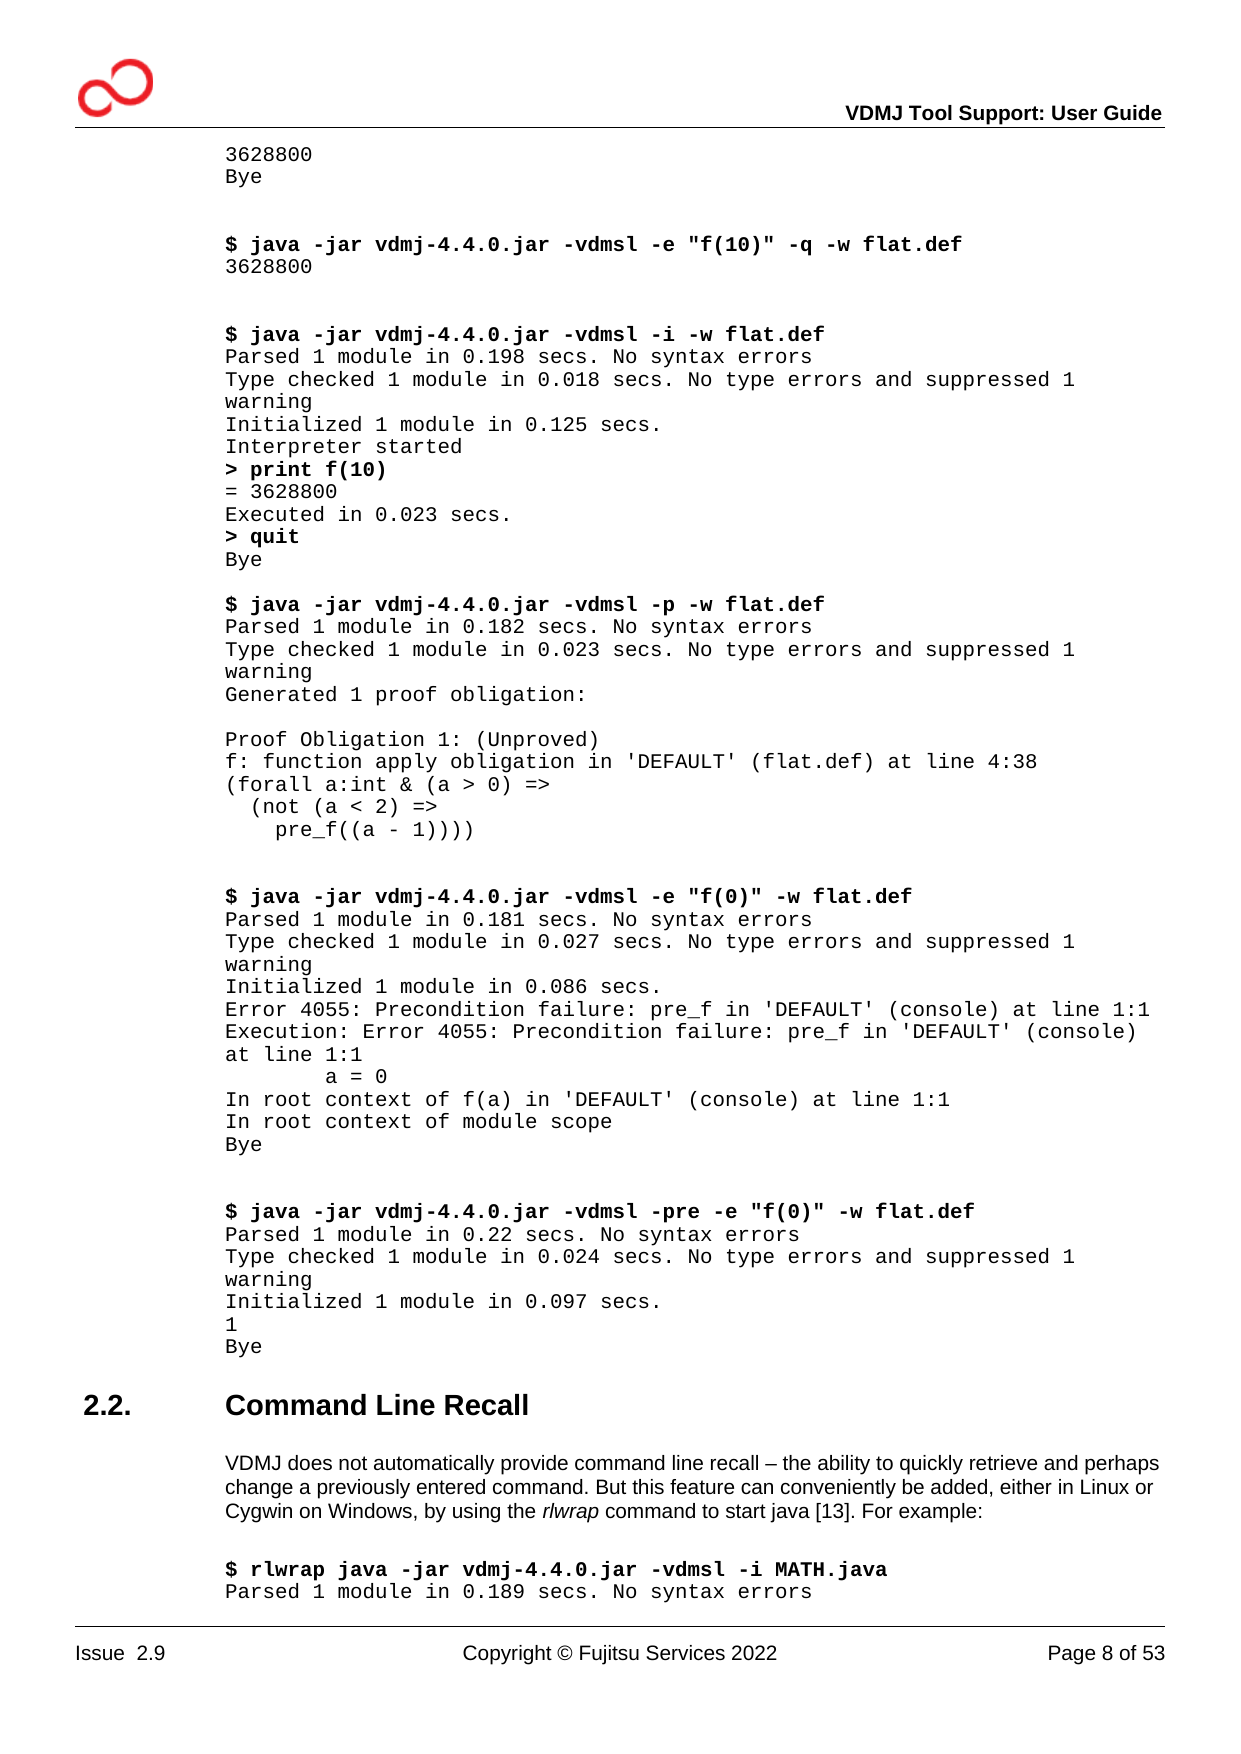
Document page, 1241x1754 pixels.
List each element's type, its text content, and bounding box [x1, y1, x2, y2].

text $ java -jar vdmj-4.4.0.jar -vdmsl -i -w flat.def [225, 323, 1165, 346]
text Error 4055: Precondition failure: pre_f in 'DEFAULT' (console) at line 1:1 [225, 998, 1165, 1021]
text = 3628800 [225, 481, 1165, 503]
text Executed in 0.023 secs. [225, 503, 1165, 526]
text Bye [225, 548, 1165, 571]
text $ java -jar vdmj-4.4.0.jar -vdmsl -e "f(10)" -q -w flat.def [225, 233, 1165, 256]
text Parsed 1 module in 0.189 secs. No syntax errors [225, 1581, 1165, 1603]
text pre_f((a - 1)))) [225, 818, 1165, 841]
text Parsed 1 module in 0.182 secs. No syntax errors [225, 616, 1165, 638]
text a = 0 [225, 1066, 1165, 1088]
text Initialized 1 module in 0.086 secs. [225, 976, 1165, 998]
text $ java -jar vdmj-4.4.0.jar -vdmsl -e "f(0)" -w flat.def [225, 886, 1165, 908]
text 3628800 [225, 143, 1165, 166]
text Initialized 1 module in 0.097 secs. [225, 1291, 1165, 1313]
text Interpreter started [225, 436, 1165, 458]
text > quit [225, 526, 1165, 548]
text In root context of f(a) in 'DEFAULT' (console) at line 1:1 [225, 1088, 1165, 1111]
text (forall a:int & (a > 0) => [225, 773, 1165, 796]
text Bye [225, 166, 1165, 188]
picture [78, 52, 153, 127]
text Parsed 1 module in 0.22 secs. No syntax errors [225, 1223, 1165, 1246]
text Bye [225, 1336, 1165, 1358]
text Parsed 1 module in 0.181 secs. No syntax errors [225, 908, 1165, 931]
text Generated 1 proof obligation: [225, 683, 1165, 706]
text VDMJ does not automatically provide command line recall – the ability to quickly retrieve and perhaps change a previously entered command. But this feature can conveniently be added, either in Linux or Cygwin on Windows, by using the rlwrap command to start java [13]. For example: [225, 1451, 1165, 1523]
text > print f(10) [225, 458, 1165, 481]
text In root context of module scope [225, 1111, 1165, 1133]
text $ java -jar vdmj-4.4.0.jar -vdmsl -p -w flat.def [225, 593, 1165, 616]
text Type checked 1 module in 0.024 secs. No type errors and suppressed 1 warning [225, 1246, 1165, 1291]
text 3628800 [225, 256, 1165, 278]
text Type checked 1 module in 0.023 secs. No type errors and suppressed 1 warning [225, 638, 1165, 683]
text Bye [225, 1133, 1165, 1156]
text Type checked 1 module in 0.027 secs. No type errors and suppressed 1 warning [225, 931, 1165, 976]
subtitle Command Line Recall [75, 1388, 1165, 1421]
text Initialized 1 module in 0.125 secs. [225, 413, 1165, 436]
text 1 [225, 1313, 1165, 1336]
text Execution: Error 4055: Precondition failure: pre_f in 'DEFAULT' (console) at line 1:1 [225, 1021, 1165, 1066]
text $ rlwrap java -jar vdmj-4.4.0.jar -vdmsl -i MATH.java [225, 1558, 1165, 1581]
text $ java -jar vdmj-4.4.0.jar -vdmsl -pre -e "f(0)" -w flat.def [225, 1201, 1165, 1223]
text f: function apply obligation in 'DEFAULT' (flat.def) at line 4:38 [225, 751, 1165, 773]
text Parsed 1 module in 0.198 secs. No syntax errors [225, 346, 1165, 368]
text (not (a < 2) => [225, 796, 1165, 818]
text Type checked 1 module in 0.018 secs. No type errors and suppressed 1 warning [225, 368, 1165, 413]
text Proof Obligation 1: (Unproved) [225, 728, 1165, 751]
